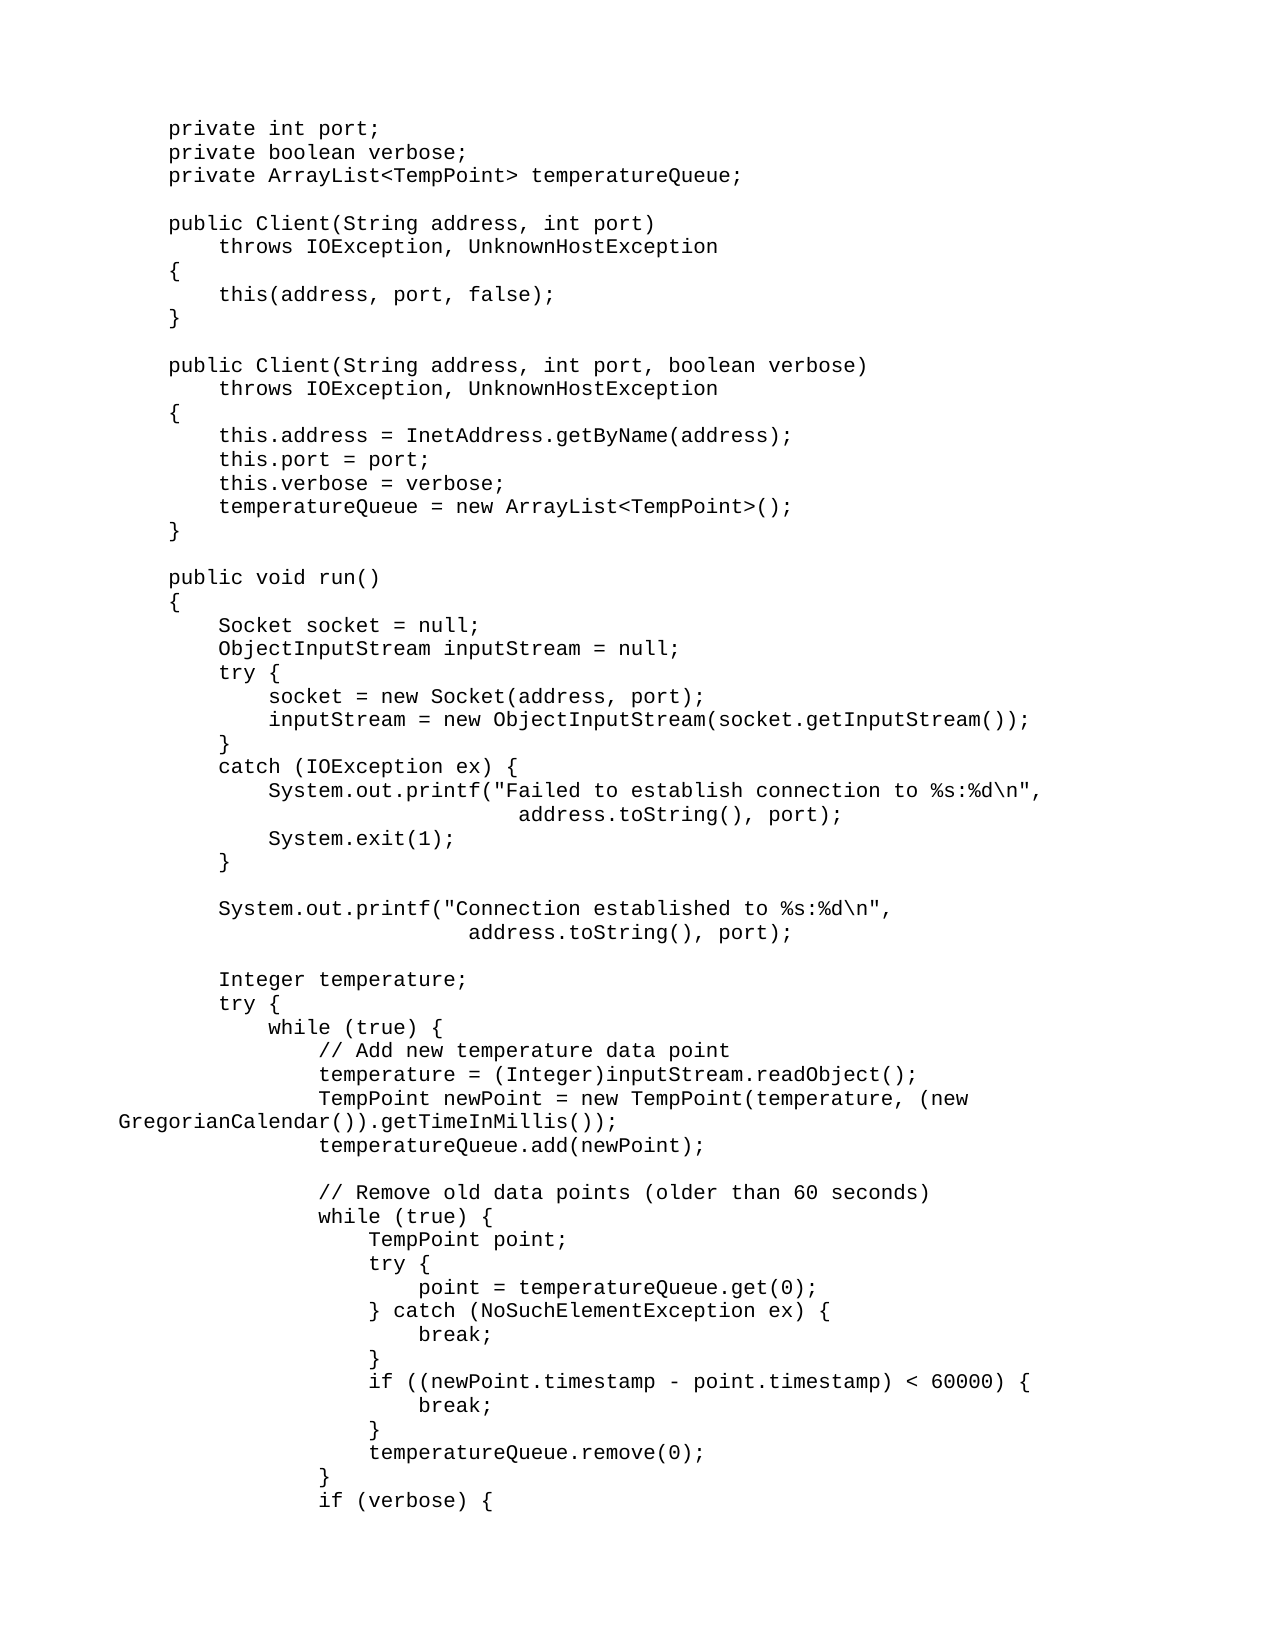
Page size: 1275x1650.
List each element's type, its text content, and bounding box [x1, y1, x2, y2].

text TempPoint point; [118, 1229, 1157, 1253]
text public Client(String address, int port, boolean verbose) [118, 354, 1157, 378]
text break; [118, 1395, 1157, 1419]
text private int port; [118, 118, 1157, 142]
text while (true) { [118, 1017, 1157, 1040]
text if (verbose) { [118, 1489, 1157, 1513]
text temperatureQueue.remove(0); [118, 1442, 1157, 1466]
text private ArrayList<TempPoint> temperatureQueue; [118, 165, 1157, 189]
text } catch (NoSuchElementException ex) { [118, 1300, 1157, 1324]
text } [118, 520, 1157, 544]
text try { [118, 993, 1157, 1017]
text System.exit(1); [118, 827, 1157, 851]
text socket = new Socket(address, port); [118, 686, 1157, 709]
text temperature = (Integer)inputStream.readObject(); [118, 1064, 1157, 1088]
text } [118, 1348, 1157, 1371]
text if ((newPoint.timestamp - point.timestamp) < 60000) { [118, 1371, 1157, 1395]
text temperatureQueue = new ArrayList<TempPoint>(); [118, 496, 1157, 520]
text while (true) { [118, 1206, 1157, 1229]
text { [118, 591, 1157, 615]
text System.out.printf("Connection established to %s:%d\n", [118, 898, 1157, 922]
text catch (IOException ex) { [118, 757, 1157, 780]
text } [118, 1419, 1157, 1442]
text Integer temperature; [118, 969, 1157, 993]
text TempPoint newPoint = new TempPoint(temperature, (new GregorianCalendar()).getTimeInMillis()); [118, 1088, 1157, 1135]
text address.toString(), port); [118, 922, 1157, 946]
text } [118, 307, 1157, 331]
text { [118, 402, 1157, 426]
text point = temperatureQueue.get(0); [118, 1277, 1157, 1300]
text throws IOException, UnknownHostException [118, 236, 1157, 260]
text public Client(String address, int port) [118, 213, 1157, 236]
text this.port = port; [118, 449, 1157, 473]
text this.address = InetAddress.getByName(address); [118, 426, 1157, 449]
text // Remove old data points (older than 60 seconds) [118, 1182, 1157, 1206]
text } [118, 851, 1157, 875]
text Socket socket = null; [118, 615, 1157, 638]
text try { [118, 1253, 1157, 1277]
text // Add new temperature data point [118, 1040, 1157, 1064]
text inputStream = new ObjectInputStream(socket.getInputStream()); [118, 709, 1157, 733]
text ObjectInputStream inputStream = null; [118, 638, 1157, 662]
text private boolean verbose; [118, 142, 1157, 165]
text break; [118, 1324, 1157, 1348]
text } [118, 1466, 1157, 1489]
text try { [118, 662, 1157, 686]
text temperatureQueue.add(newPoint); [118, 1135, 1157, 1158]
text { [118, 260, 1157, 284]
text System.out.printf("Failed to establish connection to %s:%d\n", [118, 780, 1157, 804]
text this.verbose = verbose; [118, 473, 1157, 496]
text throws IOException, UnknownHostException [118, 378, 1157, 402]
text this(address, port, false); [118, 284, 1157, 307]
text address.toString(), port); [118, 804, 1157, 827]
text public void run() [118, 567, 1157, 591]
text } [118, 733, 1157, 757]
